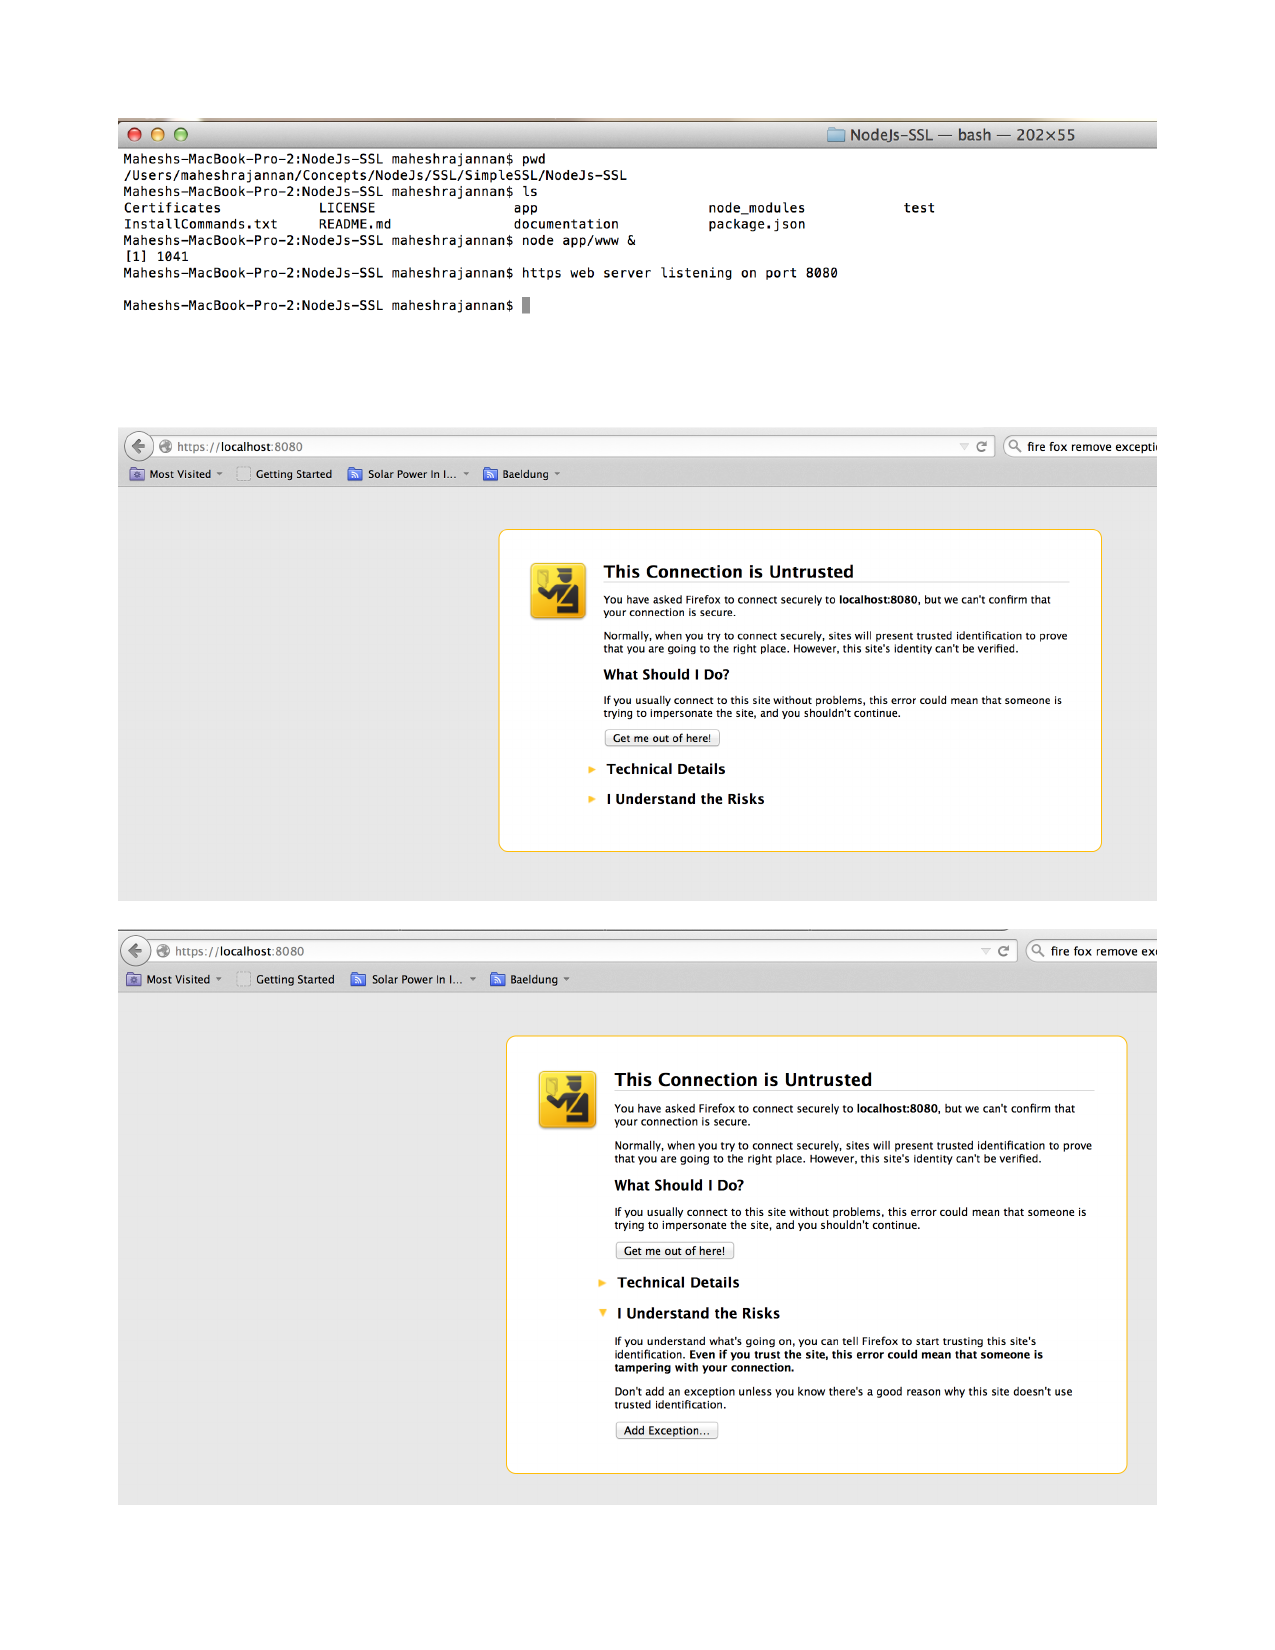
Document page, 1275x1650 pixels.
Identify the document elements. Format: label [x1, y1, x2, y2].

picture [118, 929, 1157, 1505]
picture [118, 118, 1157, 370]
picture [118, 427, 1157, 901]
